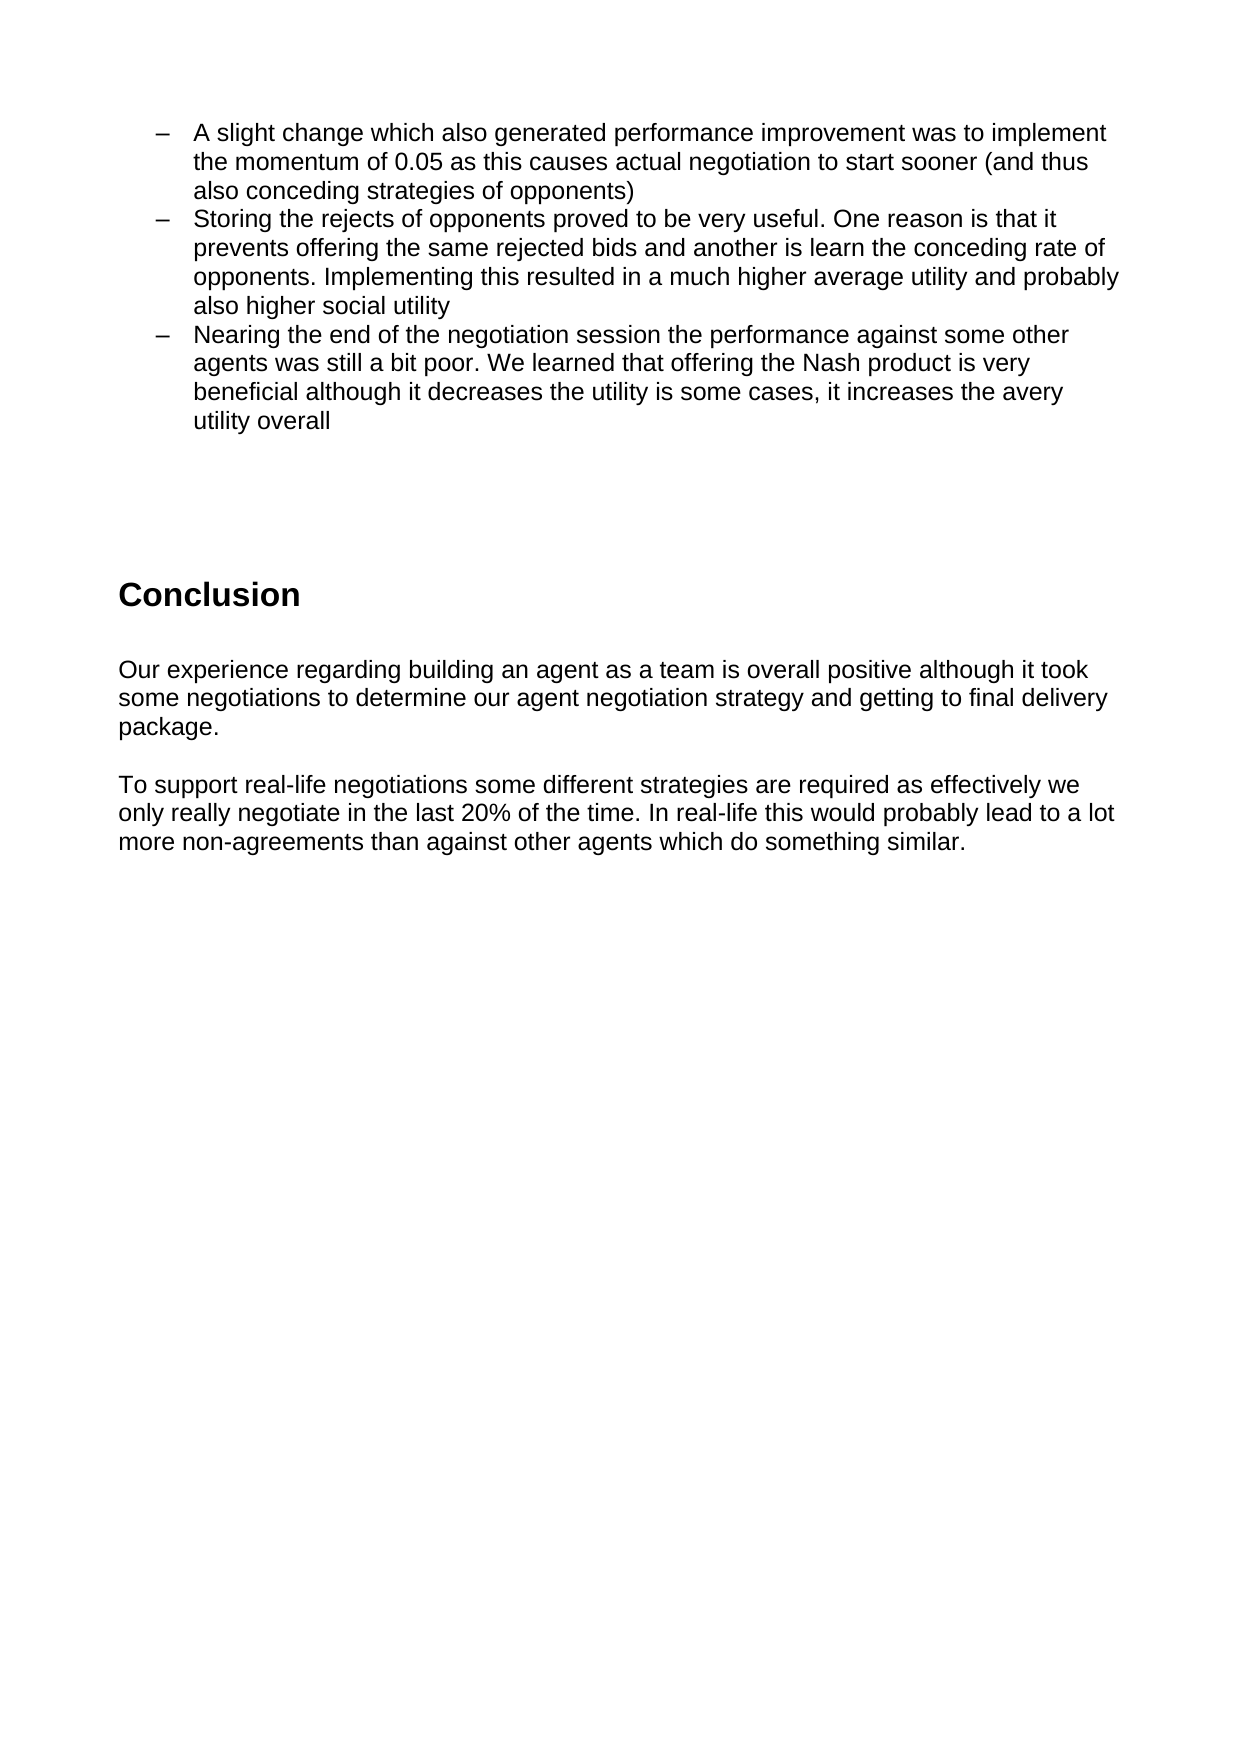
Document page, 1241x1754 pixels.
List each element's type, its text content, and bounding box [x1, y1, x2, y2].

text To support real-life negotiations some different strategies are required as effectively we only really negotiate in the last 20% of the time. In real-life this would probably lead to a lot more non-agreements than against other agents which do something similar. [118, 769, 1122, 856]
text Our experience regarding building an agent as a team is overall positive although it took some negotiations to determine our agent negotiation strategy and getting to final delivery package. [118, 654, 1122, 741]
list A slight change which also generated performance improvement was to implement the momentum of 0.05 as this causes actual negotiation to start sooner (and thus also conceding strategies of opponents) [156, 118, 1122, 204]
list Storing the rejects of opponents proved to be very useful. One reason is that it prevents offering the same rejected bids and another is learn the conceding rate of opponents. Implementing this resulted in a much higher average utility and probably also higher social utility [156, 204, 1122, 319]
list Nearing the end of the negotiation session the performance against some other agents was still a bit poor. We learned that offering the Nash product is very beneficial although it decreases the utility is some cases, it increases the avery utility overall [156, 319, 1122, 435]
subtitle Conclusion [118, 575, 1122, 613]
